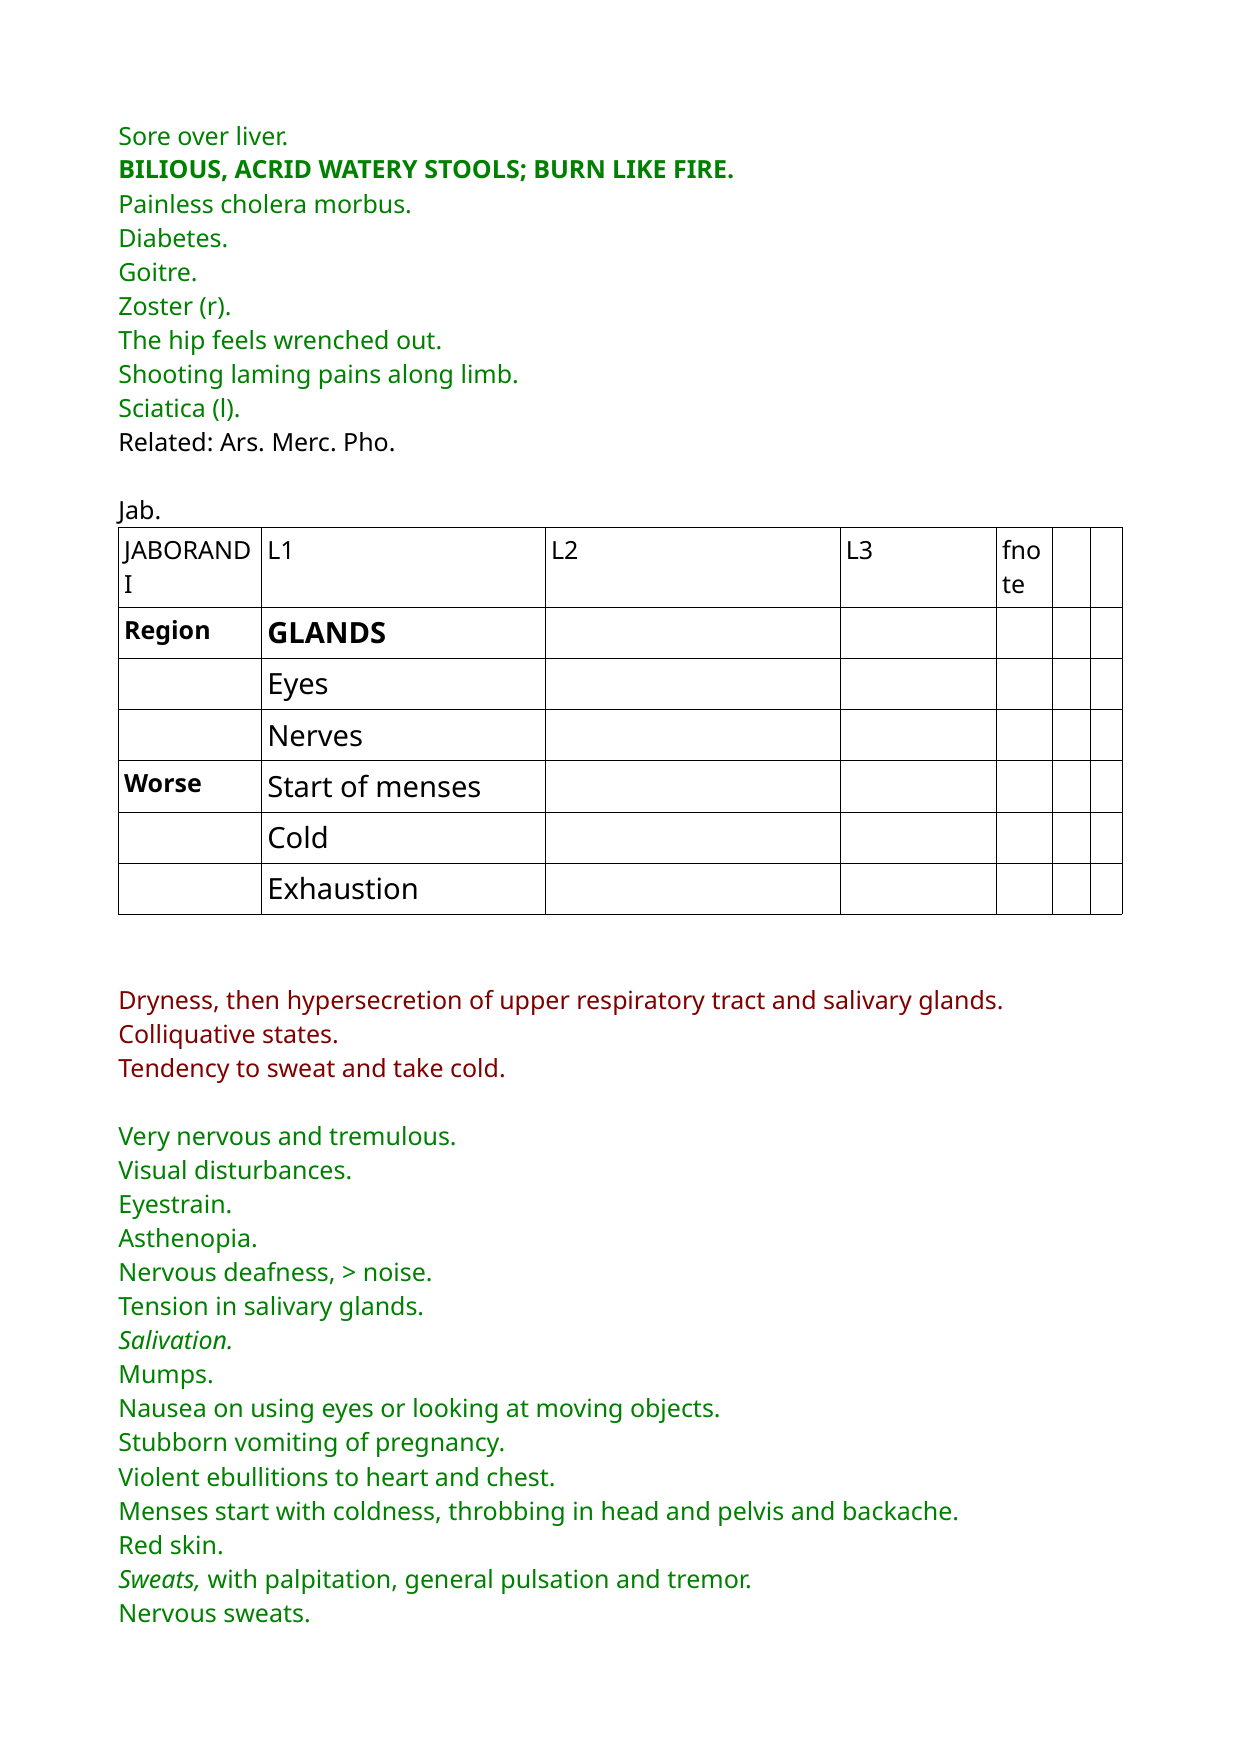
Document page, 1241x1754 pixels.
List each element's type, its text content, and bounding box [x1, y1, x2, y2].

text Violent ebullitions to heart and chest. [118, 1459, 1122, 1493]
table_cell [1091, 710, 1122, 760]
table_cell [997, 813, 1052, 863]
table_cell [997, 659, 1052, 709]
table_cell [1091, 608, 1122, 658]
table_cell [546, 608, 840, 658]
table_cell [119, 710, 261, 760]
table_cell [1091, 659, 1122, 709]
table_cell [997, 761, 1052, 812]
table_cell [1053, 608, 1090, 658]
table_cell [841, 813, 996, 863]
text Mumps. [118, 1357, 1122, 1391]
text Red skin. [118, 1527, 1122, 1561]
table_cell [1053, 813, 1090, 863]
table_cell [1091, 813, 1122, 863]
table_cell Exhaustion [262, 864, 545, 914]
text Colliquative states. [118, 1016, 1122, 1050]
text Sore over liver. [118, 118, 1122, 152]
table_cell [997, 608, 1052, 658]
table_cell [841, 710, 996, 760]
table_cell [546, 813, 840, 863]
text Sciatica (l). [118, 391, 1122, 425]
table_cell [1053, 710, 1090, 760]
table_cell [546, 864, 840, 914]
table_cell [997, 864, 1052, 914]
table_cell [119, 659, 261, 709]
text Painless cholera morbus. [118, 186, 1122, 220]
text Menses start with coldness, throbbing in head and pelvis and backache. [118, 1493, 1122, 1527]
table_header [1091, 528, 1122, 607]
table_cell GLANDS [262, 608, 545, 658]
text Goitre. [118, 254, 1122, 288]
table_cell [546, 710, 840, 760]
table_cell Worse [119, 761, 261, 812]
table_cell [1091, 864, 1122, 914]
table_cell [546, 761, 840, 812]
text Stubborn vomiting of pregnancy. [118, 1425, 1122, 1459]
text Tension in salivary glands. [118, 1289, 1122, 1323]
text Tendency to sweat and take cold. [118, 1050, 1122, 1084]
table_header JABORANDI [119, 528, 261, 607]
table_cell [841, 659, 996, 709]
text Sweats, with palpitation, general pulsation and tremor. [118, 1561, 1122, 1595]
table_cell [1053, 659, 1090, 709]
text Shooting laming pains along limb. [118, 357, 1122, 391]
text Related: Ars. Merc. Pho. [118, 425, 1122, 459]
table_cell [841, 864, 996, 914]
table_cell [841, 761, 996, 812]
table_header fnote [997, 528, 1052, 607]
table_cell Region [119, 608, 261, 658]
text Nausea on using eyes or looking at moving objects. [118, 1391, 1122, 1425]
text The hip feels wrenched out. [118, 322, 1122, 357]
table_cell [1053, 761, 1090, 812]
table_cell Eyes [262, 659, 545, 709]
text Dryness, then hypersecretion of upper respiratory tract and salivary glands. [118, 982, 1122, 1016]
table_cell [119, 813, 261, 863]
table_cell Nerves [262, 710, 545, 760]
table_cell [119, 864, 261, 914]
table_cell [841, 608, 996, 658]
table_cell [1053, 864, 1090, 914]
table_cell [997, 710, 1052, 760]
table_cell Cold [262, 813, 545, 863]
table_header L2 [546, 528, 840, 607]
text Zoster (r). [118, 288, 1122, 322]
table_header L3 [841, 528, 996, 607]
table_header [1053, 528, 1090, 607]
text BILIOUS, ACRID WATERY STOOLS; BURN LIKE FIRE. [118, 152, 1122, 186]
text Very nervous and tremulous. [118, 1118, 1122, 1153]
table_header L1 [262, 528, 545, 607]
text Diabetes. [118, 220, 1122, 254]
text Eyestrain. [118, 1187, 1122, 1221]
text Jab. [118, 493, 1122, 527]
table_cell [546, 659, 840, 709]
text Visual disturbances. [118, 1153, 1122, 1187]
text Asthenopia. [118, 1221, 1122, 1255]
table_cell [1091, 761, 1122, 812]
text Nervous sweats. [118, 1595, 1122, 1629]
text Salivation. [118, 1323, 1122, 1357]
text Nervous deafness, > noise. [118, 1255, 1122, 1289]
table_cell Start of menses [262, 761, 545, 812]
